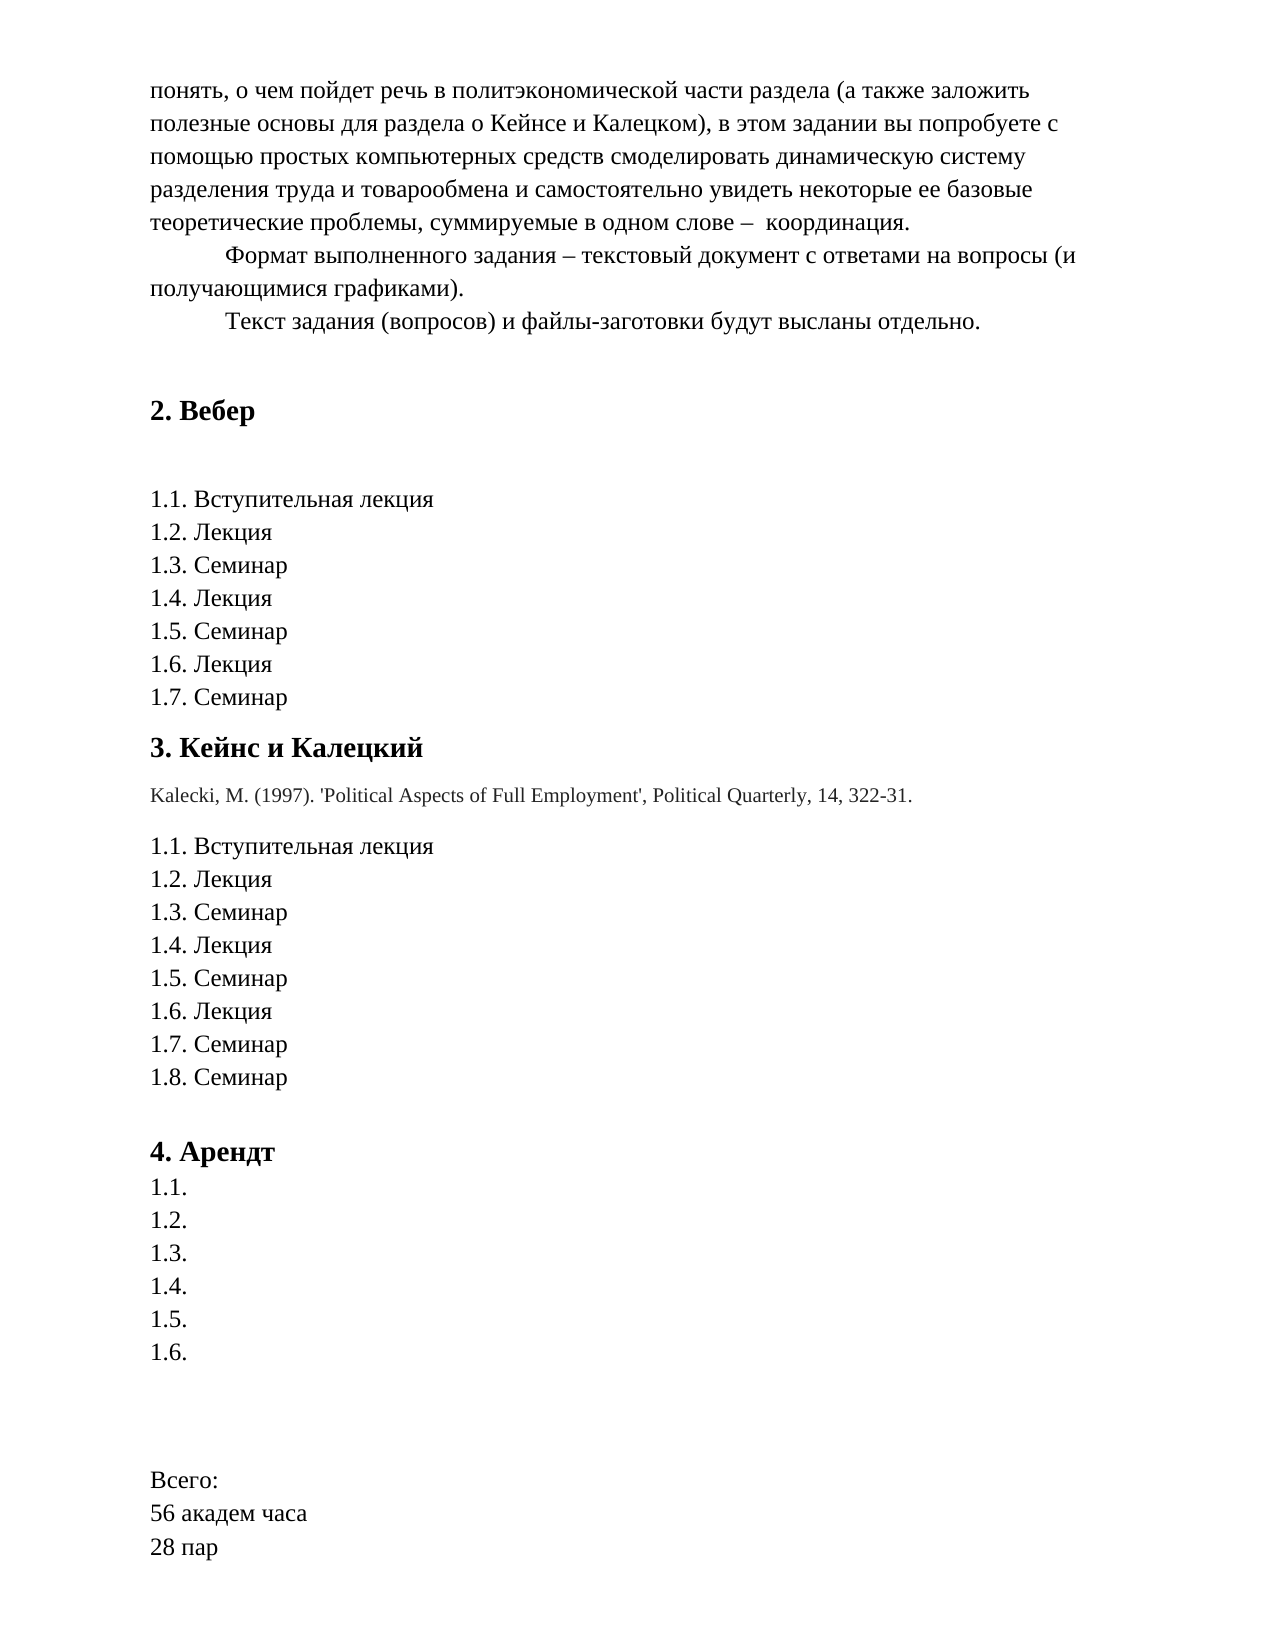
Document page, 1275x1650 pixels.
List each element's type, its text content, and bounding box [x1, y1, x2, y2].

text Всего: 56 академ часа 28 пар [150, 1466, 1125, 1560]
text Kalecki, M. (1997). 'Political Aspects of Full Employment', Political Quarterly, 14, 322-31. [150, 783, 1125, 807]
text 1.1. Вступительная лекция 1.2. Лекция 1.3. Семинар 1.4. Лекция 1.5. Семинар 1.6. Лекция 1.7. Семинар [150, 446, 1125, 711]
text 2. Вебер [150, 393, 1125, 427]
text 1.1. Вступительная лекция 1.2. Лекция 1.3. Семинар 1.4. Лекция 1.5. Семинар 1.6. Лекция 1.7. Семинар 1.8. Семинар 4. Арендт 1.1. 1.2. 1.3. 1.4. 1.5. 1.6. [150, 831, 1125, 1366]
text понять, о чем пойдет речь в политэкономической части раздела (а также заложить полезные основы для раздела о Кейнсе и Калецком), в этом задании вы попробуете с помощью простых компьютерных средств смоделировать динамическую систему разделения труда и товарообмена и самостоятельно увидеть некоторые ее базовые теоретические проблемы, суммируемые в одном слове – координация. Формат выполненного задания – текстовый документ с ответами на вопросы (и получающимися графиками). Текст задания (вопросов) и файлы-заготовки будут высланы отдельно. [150, 75, 1125, 373]
text 3. Кейнс и Калецкий [150, 730, 1125, 763]
